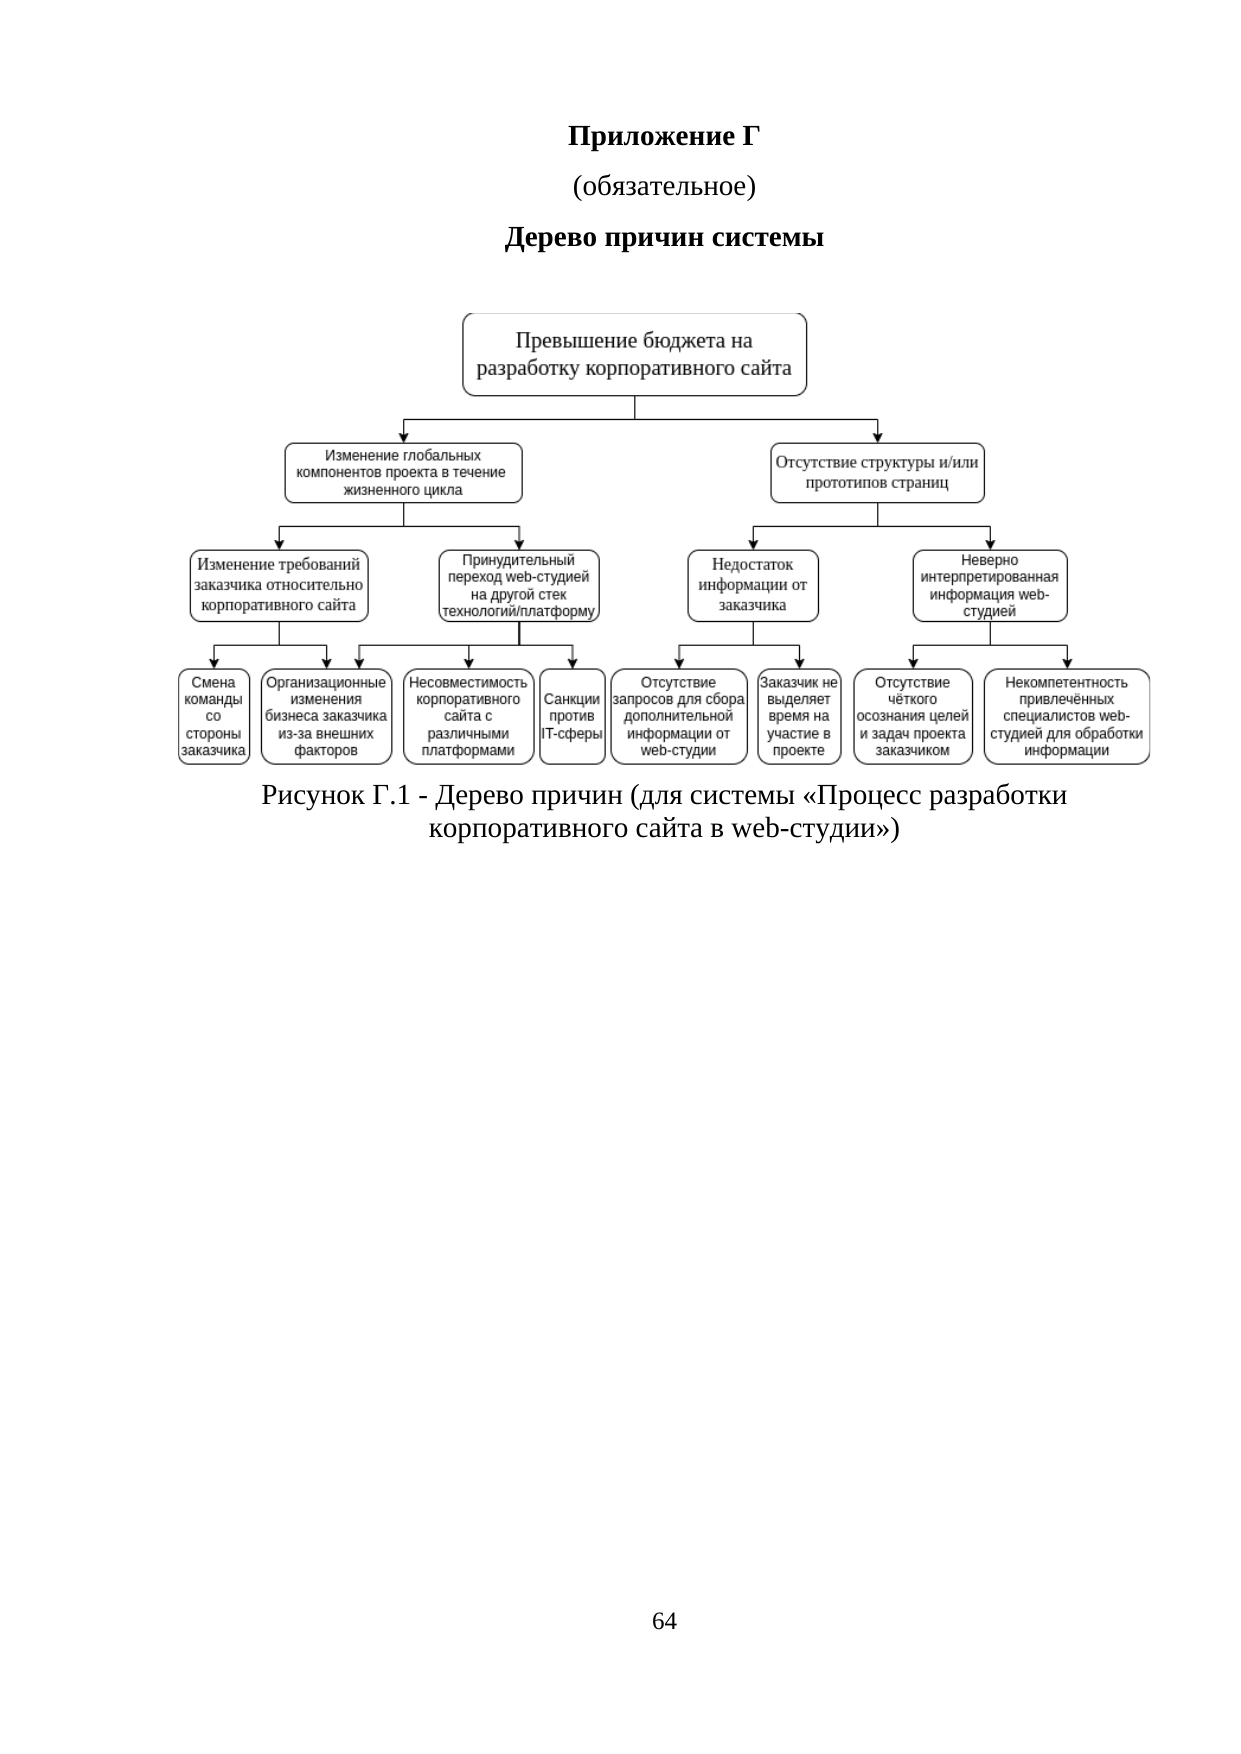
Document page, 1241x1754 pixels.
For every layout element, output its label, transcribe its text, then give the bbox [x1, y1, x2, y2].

subtitle Дерево причин системы [177, 219, 1152, 252]
text Рисунок Г.1 - Дерево причин (для системы «Процесс разработки корпоративного сайта в web-студии») [177, 314, 1152, 844]
picture [178, 313, 1151, 766]
subtitle Приложение Г [177, 118, 1152, 152]
subtitle (обязательное) [177, 168, 1152, 202]
